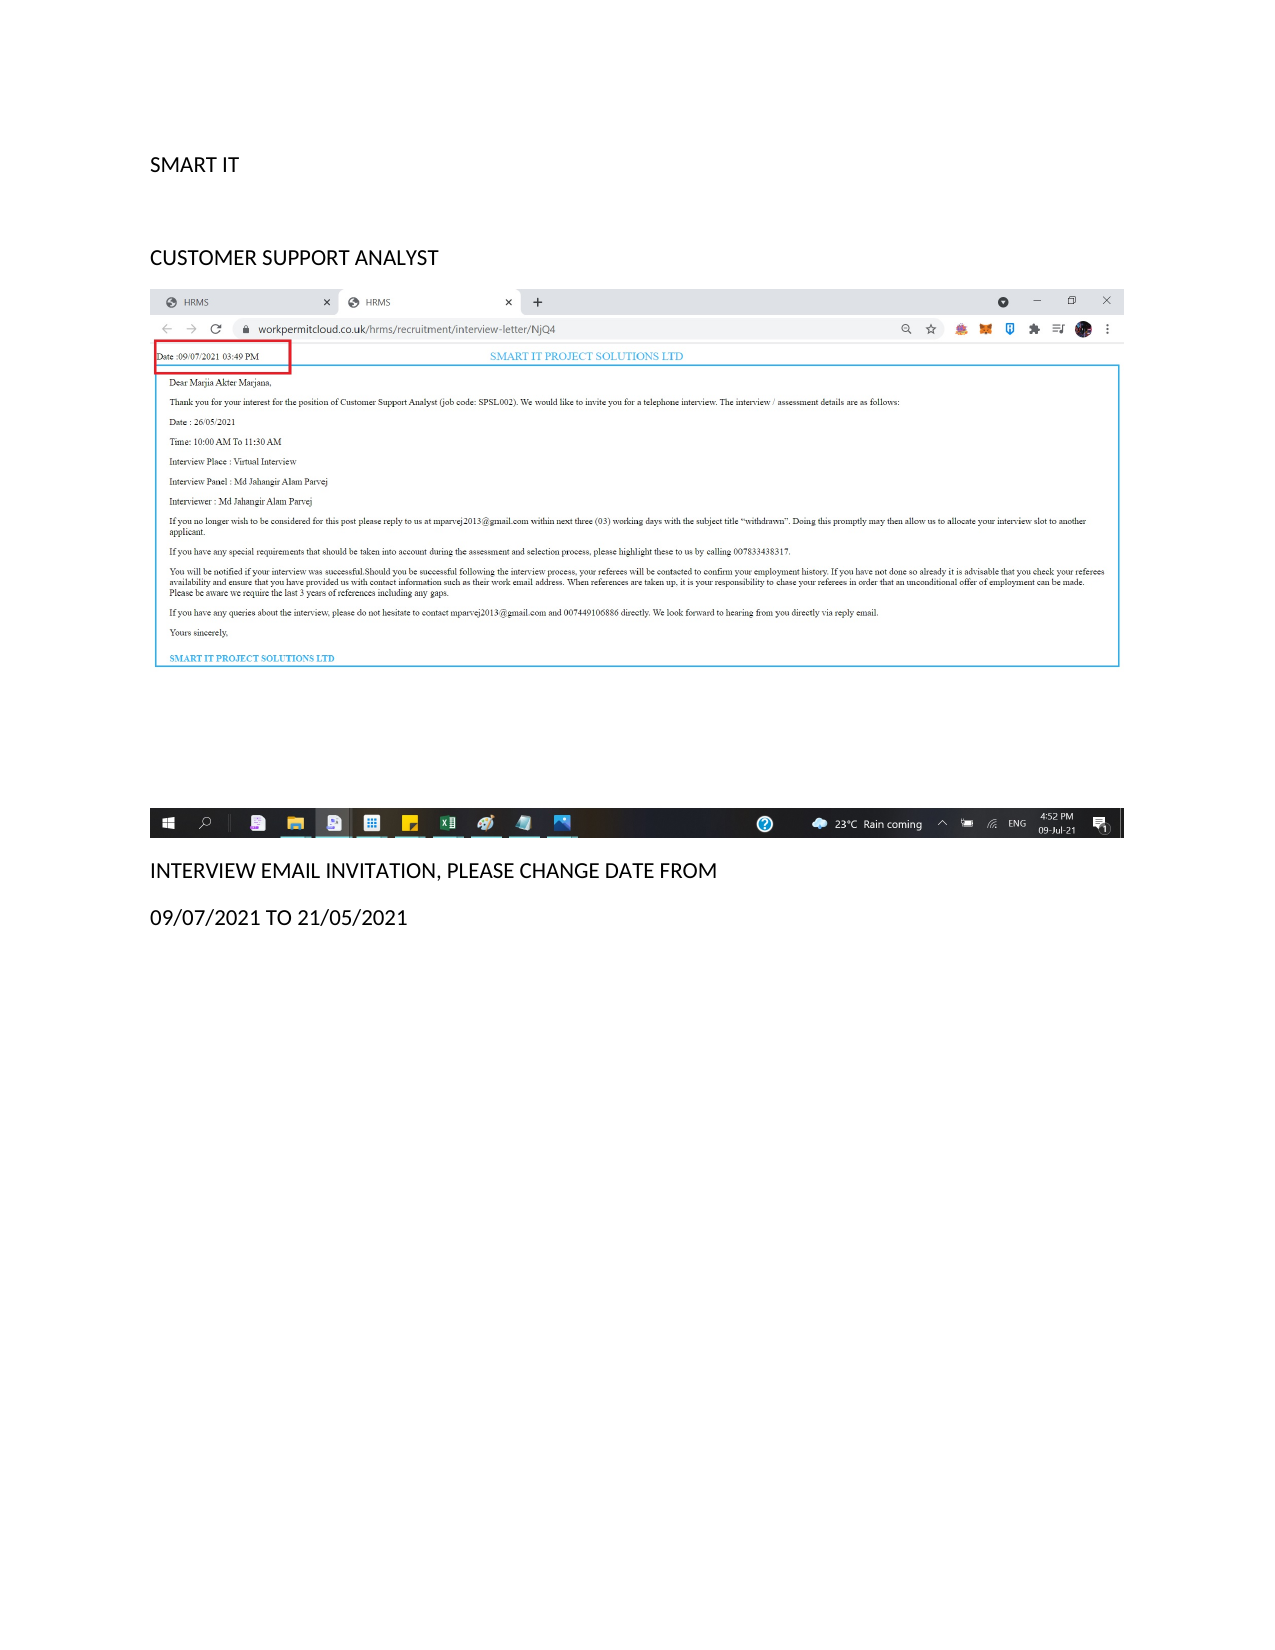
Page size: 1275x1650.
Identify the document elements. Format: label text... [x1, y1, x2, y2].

text INTERVIEW EMAIL INVITATION, PLEASE CHANGE DATE FROM [150, 856, 1125, 884]
text 09/07/2021 TO 21/05/2021 [150, 903, 1125, 931]
text SMART IT [150, 150, 1125, 178]
text CUSTOMER SUPPORT ANALYST [150, 243, 1125, 271]
